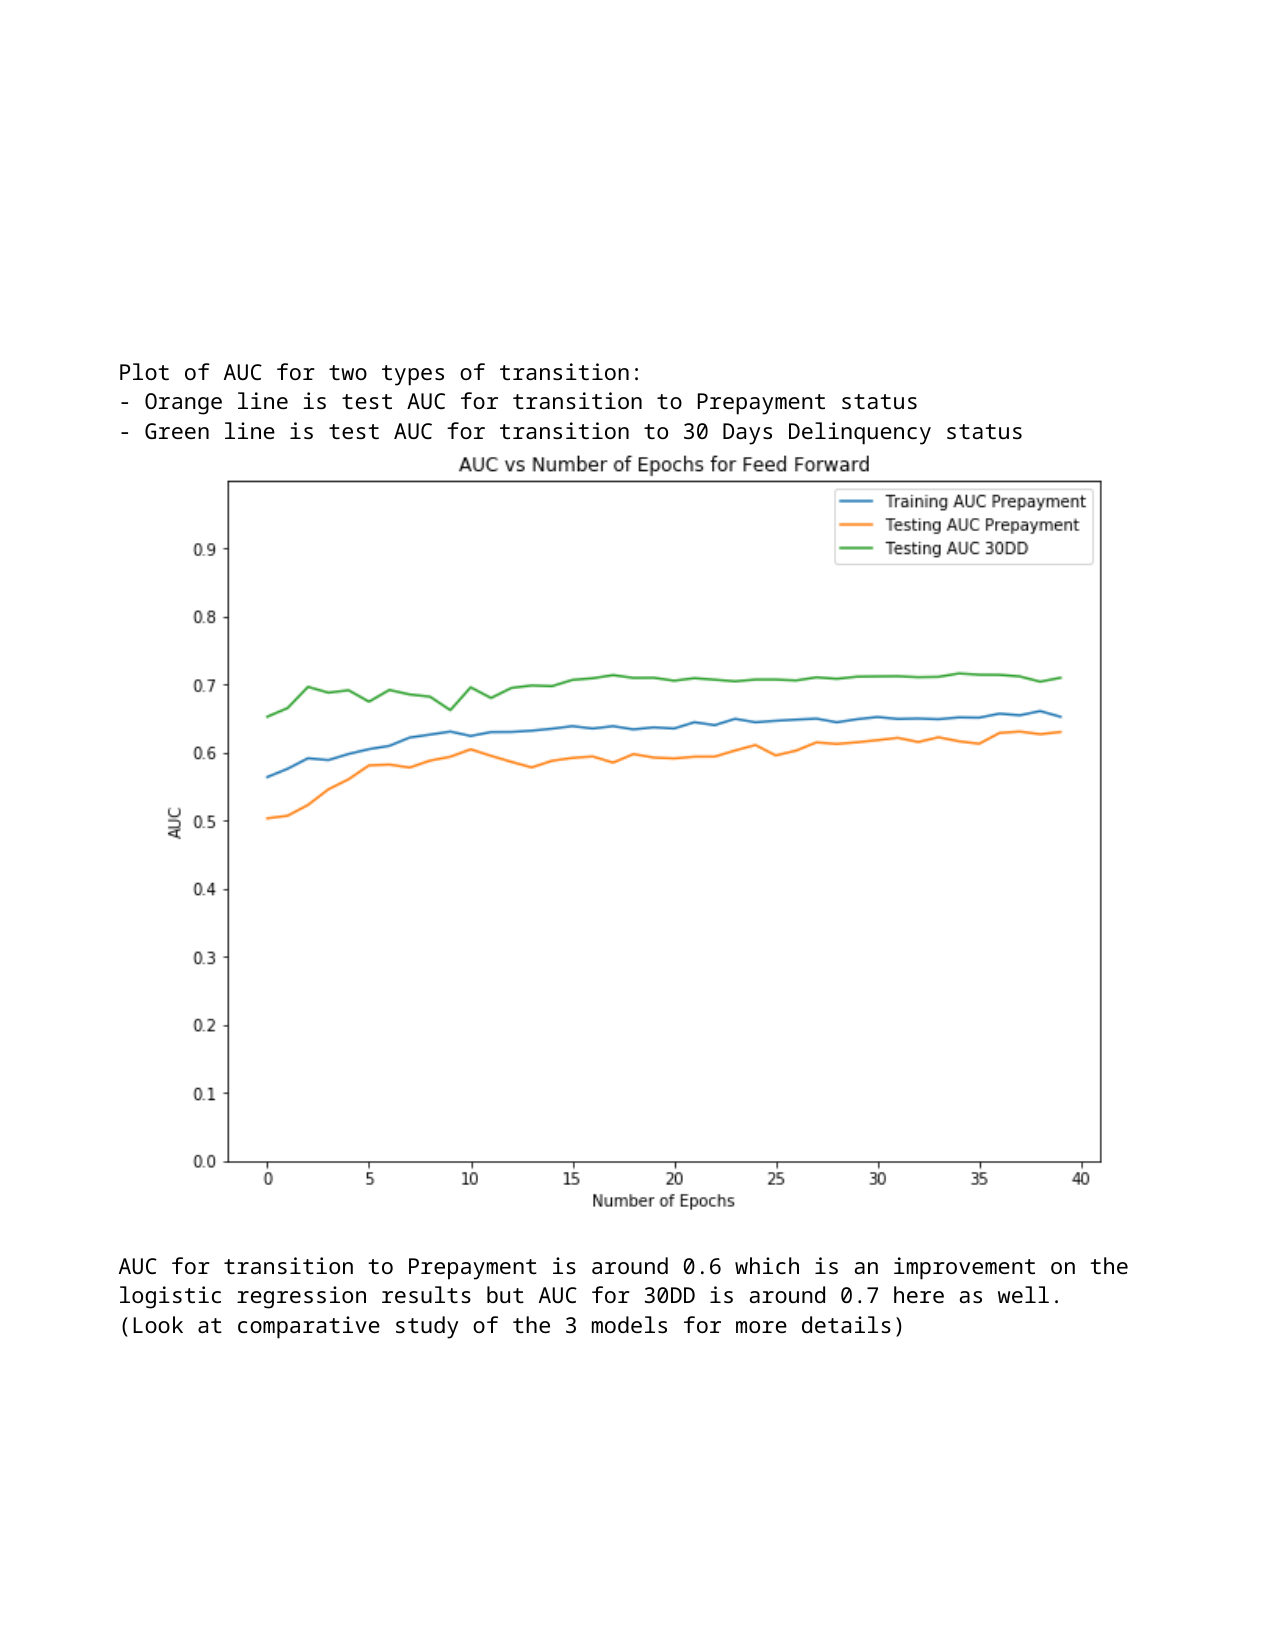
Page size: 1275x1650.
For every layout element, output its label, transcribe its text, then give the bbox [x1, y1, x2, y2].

text AUC for transition to Prepayment is around 0.6 which is an improvement on the logistic regression results but AUC for 30DD is around 0.7 here as well. [118, 1251, 1157, 1310]
text (Look at comparative study of the 3 models for more details) [118, 1310, 1157, 1340]
text - Orange line is test AUC for transition to Prepayment status [118, 386, 1157, 416]
text Plot of AUC for two types of transition: [118, 356, 1157, 386]
picture [159, 445, 1116, 1221]
text - Green line is test AUC for transition to 30 Days Delinquency status [118, 416, 1157, 446]
